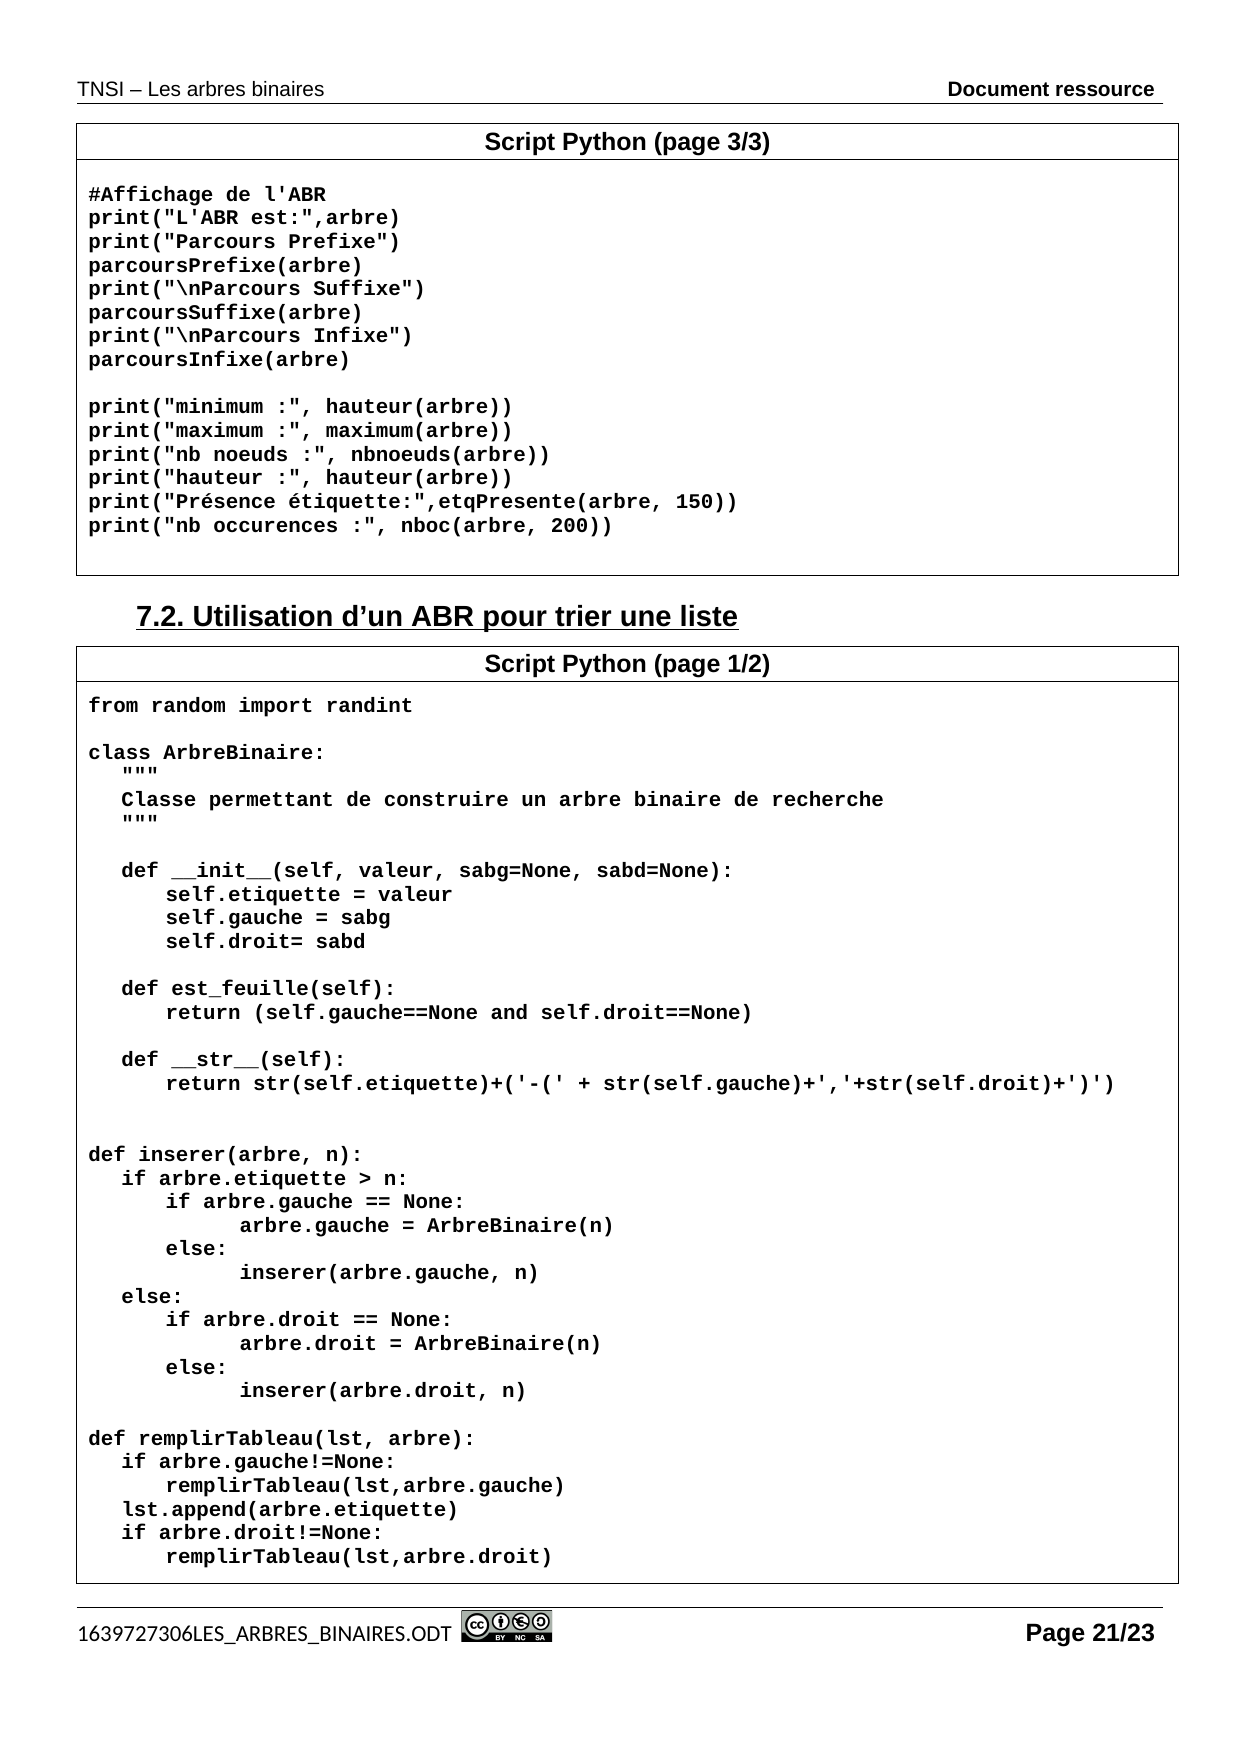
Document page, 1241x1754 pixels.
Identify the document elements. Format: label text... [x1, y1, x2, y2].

table_header Script Python (page 1/2) [77, 647, 1178, 681]
picture [461, 1610, 553, 1642]
text 7.2. Utilisation d’un ABR pour trier une liste [136, 599, 1163, 633]
table_header Script Python (page 3/3) [77, 124, 1178, 159]
table_cell #Affichage de l'ABR print("L'ABR est:",arbre) print("Parcours Prefixe") parcoursPrefixe(arbre) print("\nParcours Suffixe") parcoursSuffixe(arbre) print("\nParcours Infixe") parcoursInfixe(arbre) print("minimum :", hauteur(arbre)) print("maximum :", maximum(arbre)) print("nb noeuds :", nbnoeuds(arbre)) print("hauteur :", hauteur(arbre)) print("Présence étiquette:",etqPresente(arbre, 150)) print("nb occurences :", nboc(arbre, 200)) [77, 160, 1178, 574]
table_cell from random import randint class ArbreBinaire: """ Classe permettant de construire un arbre binaire de recherche """ def __init__(self, valeur, sabg=None, sabd=None): self.etiquette = valeur self.gauche = sabg self.droit= sabd def est_feuille(self): return (self.gauche==None and self.droit==None) def __str__(self): return str(self.etiquette)+('-(' + str(self.gauche)+','+str(self.droit)+')') def inserer(arbre, n): if arbre.etiquette > n: if arbre.gauche == None: arbre.gauche = ArbreBinaire(n) else: inserer(arbre.gauche, n) else: if arbre.droit == None: arbre.droit = ArbreBinaire(n) else: inserer(arbre.droit, n) def remplirTableau(lst, arbre): if arbre.gauche!=None: remplirTableau(lst,arbre.gauche) lst.append(arbre.etiquette) if arbre.droit!=None: remplirTableau(lst,arbre.droit) [77, 682, 1178, 1583]
